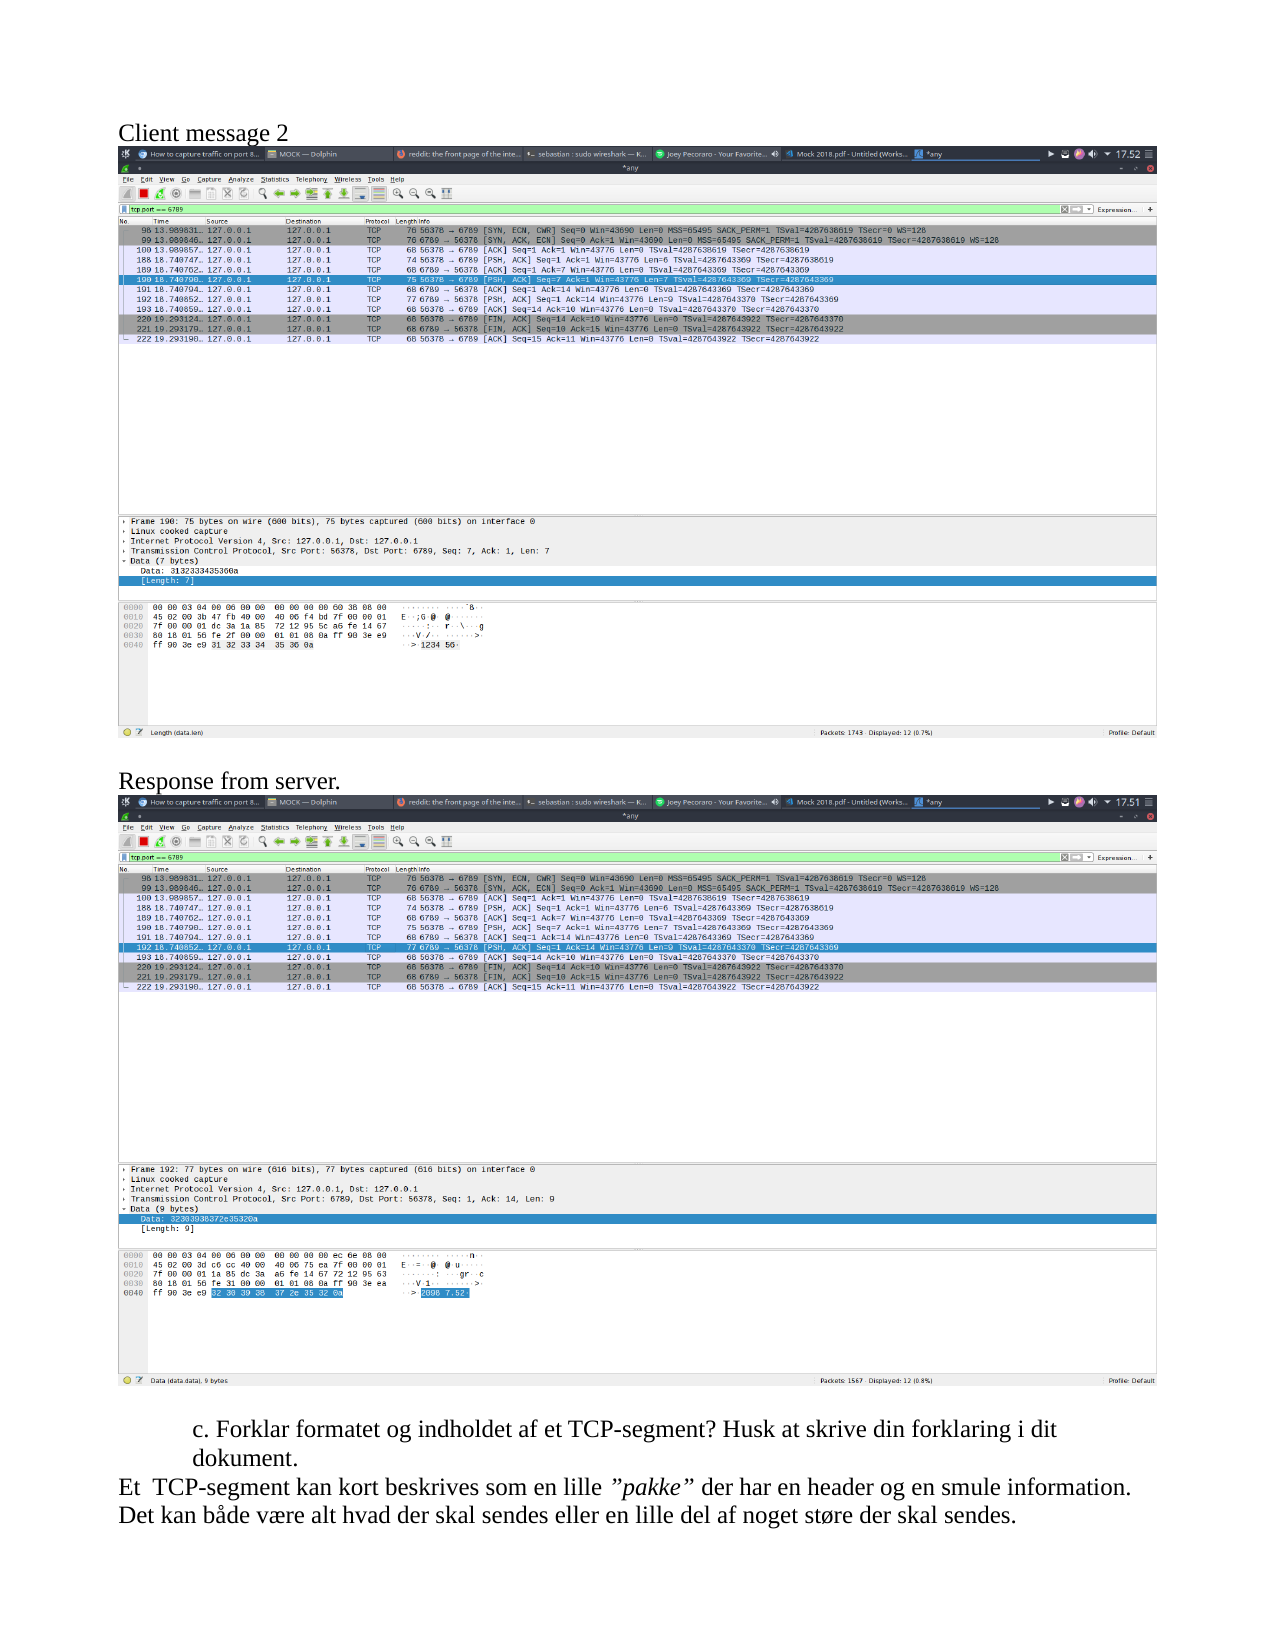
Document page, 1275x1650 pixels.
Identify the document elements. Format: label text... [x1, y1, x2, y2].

text c. Forklar formatet og indholdet af et TCP-segment? Husk at skrive din forklaring i dit dokument. [192, 1414, 1157, 1472]
text Response from server. [118, 766, 1157, 795]
picture [118, 795, 1157, 1386]
text Et TCP-segment kan kort beskrives som en lille ”pakke” der har en header og en smule information. Det kan både være alt hvad der skal sendes eller en lille del af noget støre der skal sendes. [118, 1472, 1157, 1529]
text Client message 2 [118, 118, 1157, 146]
picture [118, 146, 1157, 738]
